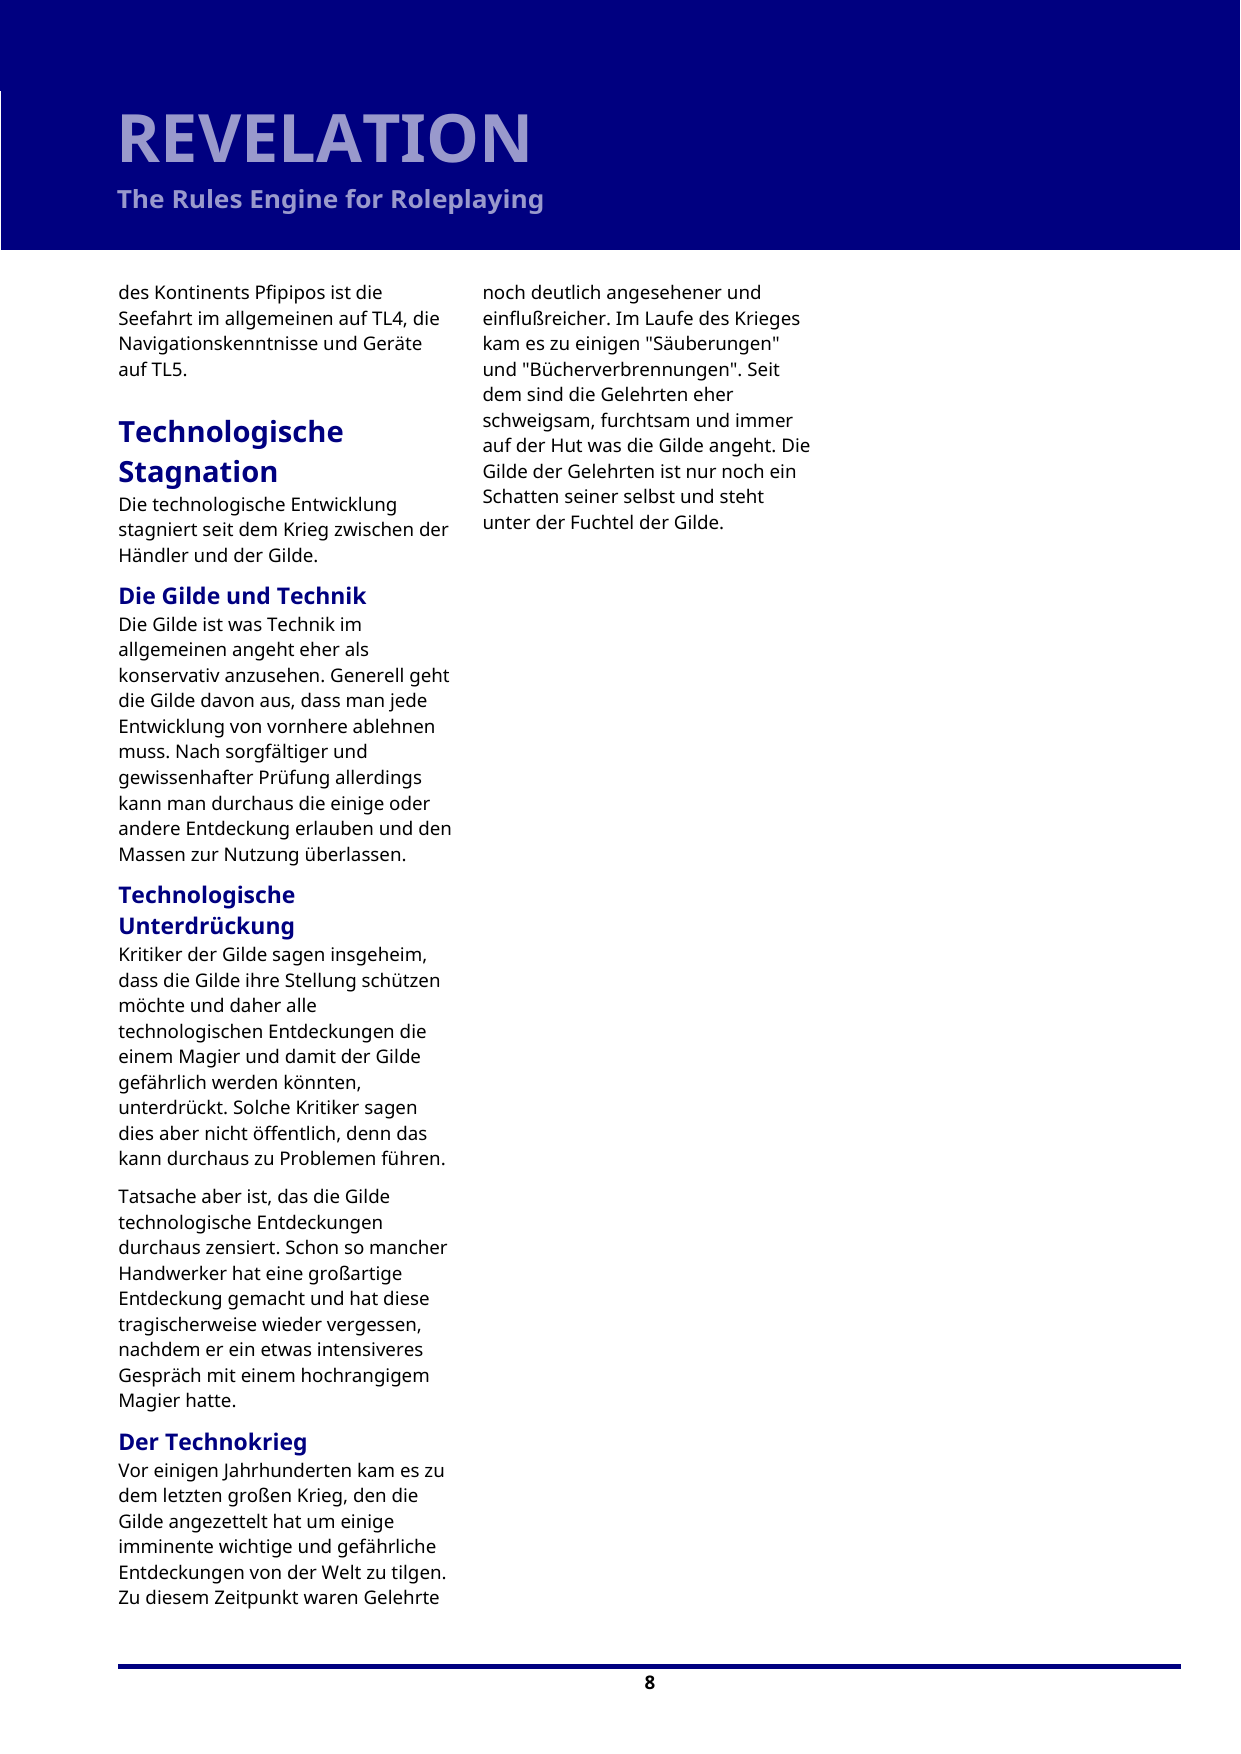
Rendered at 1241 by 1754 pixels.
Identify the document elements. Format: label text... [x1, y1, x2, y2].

text Tatsache aber ist, das die Gilde technologische Entdeckungen durchaus zensiert. Schon so mancher Handwerker hat eine großartige Entdeckung gemacht und hat diese tragischerweise wieder vergessen, nachdem er ein etwas intensiveres Gespräch mit einem hochrangigem Magier hatte. [118, 1184, 453, 1413]
text Kritiker der Gilde sagen insgeheim, dass die Gilde ihre Stellung schützen möchte und daher alle technologischen Entdeckungen die einem Magier und damit der Gilde gefährlich werden könnten, unterdrückt. Solche Kritiker sagen dies aber nicht öffentlich, denn das kann durchaus zu Problemen führen. [118, 941, 453, 1171]
subtitle Technologische Stagnation [118, 412, 453, 491]
text Die technologische Entwicklung stagniert seit dem Krieg zwischen der Händler und der Gilde. [118, 491, 453, 567]
text Die Gilde ist was Technik im allgemeinen angeht eher als konservativ anzusehen. Generell geht die Gilde davon aus, dass man jede Entwicklung von vornhere ablehnen muss. Nach sorgfältiger und gewissenhafter Prüfung allerdings kann man durchaus die einige oder andere Entdeckung erlauben und den Massen zur Nutzung überlassen. [118, 611, 453, 866]
subtitle Technologische Unterdrückung [118, 879, 453, 941]
subtitle Die Gilde und Technik [118, 580, 453, 611]
subtitle Der Technokrieg [118, 1426, 453, 1457]
text des Kontinents Pfipipos ist die Seefahrt im allgemeinen auf TL4, die Navigationskenntnisse und Geräte auf TL5. [118, 279, 453, 381]
text noch deutlich angesehener und einflußreicher. Im Laufe des Krieges kam es zu einigen "Säuberungen" und "Bücherverbrennungen". Seit dem sind die Gelehrten eher schweigsam, furchtsam und immer auf der Hut was die Gilde angeht. Die Gilde der Gelehrten ist nur noch ein Schatten seiner selbst und steht unter der Fuchtel der Gilde. [482, 279, 817, 534]
text Vor einigen Jahrhunderten kam es zu dem letzten großen Krieg, den die Gilde angezettelt hat um einige imminente wichtige und gefährliche Entdeckungen von der Welt zu tilgen. Zu diesem Zeitpunkt waren Gelehrte [118, 1457, 453, 1610]
